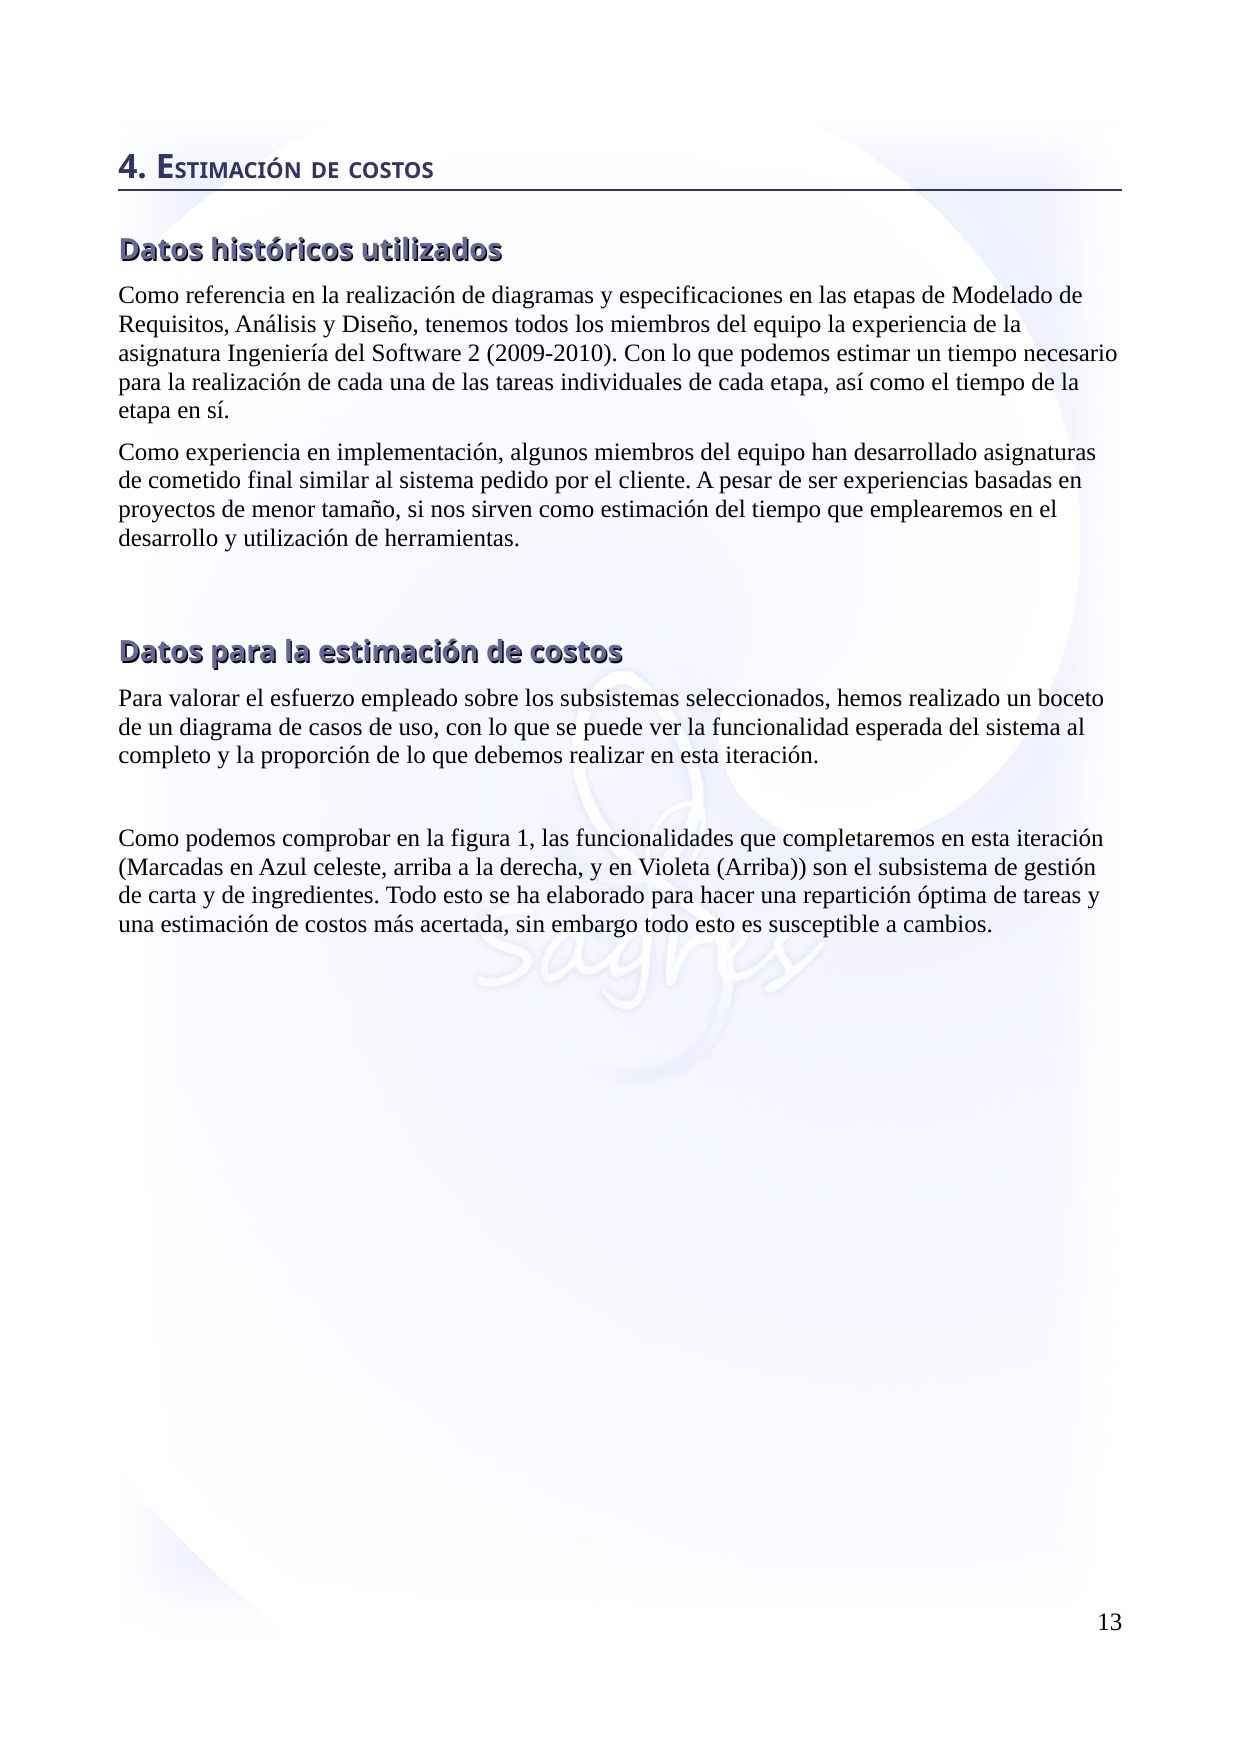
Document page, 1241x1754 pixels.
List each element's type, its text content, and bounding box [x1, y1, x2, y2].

picture [118, 191, 1122, 228]
text Como referencia en la realización de diagramas y especificaciones en las etapas de Modelado de Requisitos, Análisis y Diseño, tenemos todos los miembros del equipo la experiencia de la asignatura Ingeniería del Software 2 (2009-2010). Con lo que podemos estimar un tiempo necesario para la realización de cada una de las tareas individuales de cada etapa, así como el tiempo de la etapa en sí. [118, 281, 1122, 424]
subtitle 4. Estimación de costos [118, 143, 1122, 189]
picture [118, 552, 1122, 631]
picture [118, 769, 1122, 823]
text Como podemos comprobar en la figura 1, las funcionalidades que completaremos en esta iteración (Marcadas en Azul celeste, arriba a la derecha, y en Violeta (Arriba)) son el subsistema de gestión de carta y de ingredientes. Todo esto se ha elaborado para hacer una repartición óptima de tareas y una estimación de costos más acertada, sin embargo todo esto es susceptible a cambios. [118, 823, 1122, 938]
picture [118, 670, 1122, 683]
picture [118, 268, 1122, 281]
picture [118, 118, 1122, 143]
subtitle Datos históricos utilizados [118, 228, 1122, 268]
subtitle Datos para la estimación de costos [118, 631, 1122, 670]
picture [118, 424, 1122, 437]
picture [118, 938, 1122, 1636]
text Para valorar el esfuerzo empleado sobre los subsistemas seleccionados, hemos realizado un boceto de un diagrama de casos de uso, con lo que se puede ver la funcionalidad esperada del sistema al completo y la proporción de lo que debemos realizar en esta iteración. [118, 683, 1122, 769]
text Como experiencia en implementación, algunos miembros del equipo han desarrollado asignaturas de cometido final similar al sistema pedido por el cliente. A pesar de ser experiencias basadas en proyectos de menor tamaño, si nos sirven como estimación del tiempo que emplearemos en el desarrollo y utilización de herramientas. [118, 437, 1122, 552]
